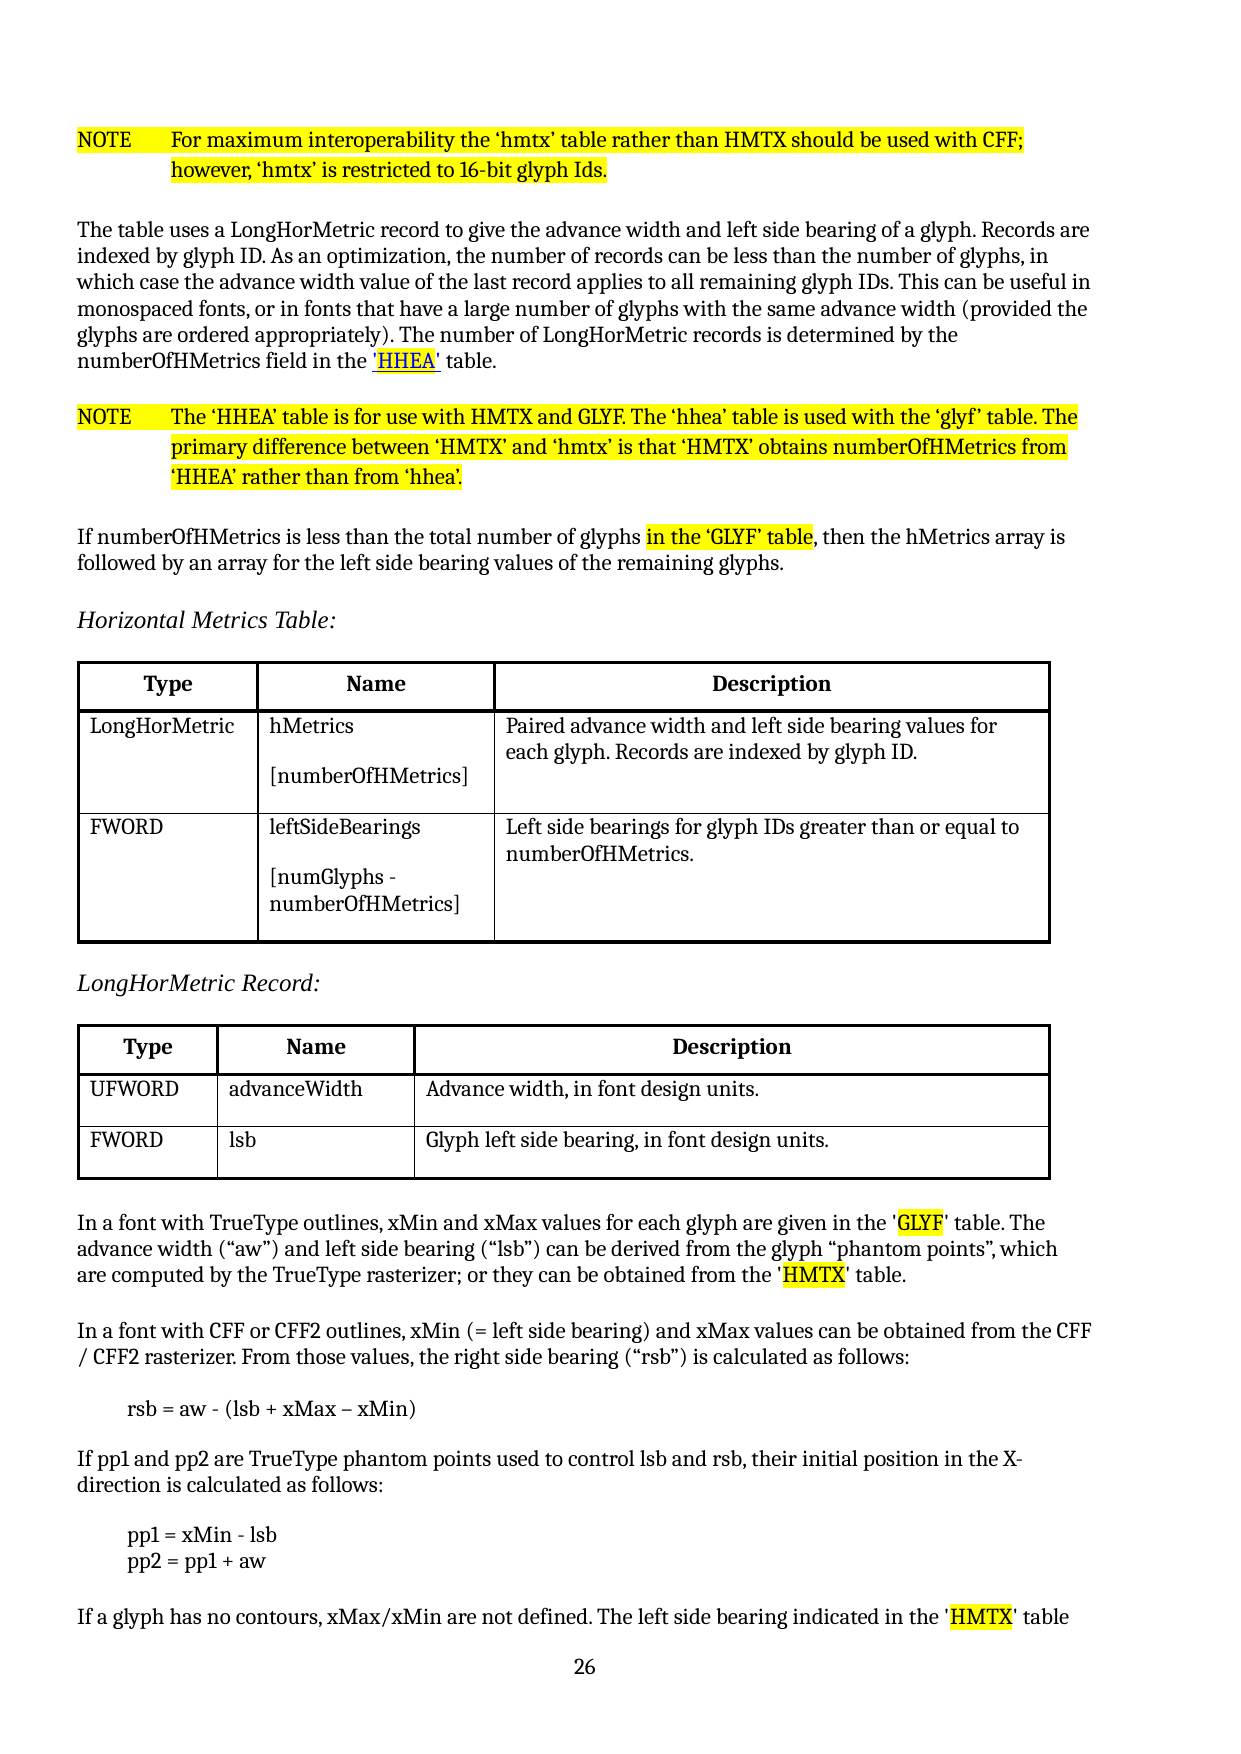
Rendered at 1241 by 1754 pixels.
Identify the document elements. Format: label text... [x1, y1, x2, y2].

table_cell Advance width, in font design units. [415, 1076, 1048, 1126]
text LongHorMetric Record: [77, 968, 1093, 997]
table_cell LongHorMetric [80, 713, 257, 812]
table_cell lsb [218, 1127, 414, 1177]
table_cell FWORD [80, 1127, 217, 1177]
table_cell UFWORD [80, 1076, 217, 1126]
table_cell leftSideBearings [numGlyphs - numberOfHMetrics] [259, 814, 494, 940]
table_header Description [496, 664, 1048, 709]
text rsb = aw - (lsb + xMax – xMin) [127, 1395, 1093, 1422]
text In a font with CFF or CFF2 outlines, xMin (= left side bearing) and xMax values can be obtained from the CFF / CFF2 rasterizer. From those values, the right side bearing (“rsb”) is calculated as follows: [77, 1318, 1093, 1370]
text NOTE For maximum interoperability the ‘hmtx’ table rather than HMTX should be used with CFF; however, ‘hmtx’ is restricted to 16-bit glyph Ids. [77, 127, 1093, 183]
text If numberOfHMetrics is less than the total number of glyphs in the ‘GLYF’ table, then the hMetrics array is followed by an array for the left side bearing values of the remaining glyphs. [77, 523, 1093, 576]
table_cell Left side bearings for glyph IDs greater than or equal to numberOfHMetrics. [495, 814, 1048, 940]
table_cell Glyph left side bearing, in font design units. [415, 1127, 1048, 1177]
table_cell hMetrics [numberOfHMetrics] [259, 713, 494, 812]
table_header Name [219, 1027, 413, 1072]
text If a glyph has no contours, xMax/xMin are not defined. The left side bearing indicated in the 'HMTX' table [77, 1603, 1093, 1630]
table_header Name [259, 664, 493, 709]
table_cell Paired advance width and left side bearing values for each glyph. Records are indexed by glyph ID. [495, 713, 1048, 812]
table_header Type [80, 1027, 216, 1072]
text If pp1 and pp2 are TrueType phantom points used to control lsb and rsb, their initial position in the X-direction is calculated as follows: [77, 1445, 1093, 1498]
text The table uses a LongHorMetric record to give the advance width and left side bearing of a glyph. Records are indexed by glyph ID. As an optimization, the number of records can be less than the number of glyphs, in which case the advance width value of the last record applies to all remaining glyph IDs. This can be useful in monospaced fonts, or in fonts that have a large number of glyphs with the same advance width (provided the glyphs are ordered appropriately). The number of LongHorMetric records is determined by the numberOfHMetrics field in the 'HHEA' table. [77, 216, 1093, 374]
text pp1 = xMin - lsb [127, 1522, 1093, 1548]
table_cell advanceWidth [218, 1076, 414, 1126]
text Horizontal Metrics Table: [77, 605, 1093, 634]
table_header Description [416, 1027, 1048, 1072]
table_cell FWORD [80, 814, 257, 940]
table_header Type [80, 664, 256, 709]
text NOTE The ‘HHEA’ table is for use with HMTX and GLYF. The ‘hhea’ table is used with the ‘glyf’ table. The primary difference between ‘HMTX’ and ‘hmtx’ is that ‘HMTX’ obtains numberOfHMetrics from ‘HHEA’ rather than from ‘hhea’. [77, 404, 1093, 490]
text pp2 = pp1 + aw [127, 1548, 1093, 1574]
text In a font with TrueType outlines, xMin and xMax values for each glyph are given in the 'GLYF' table. The advance width (“aw”) and left side bearing (“lsb”) can be derived from the glyph “phantom points”, which are computed by the TrueType rasterizer; or they can be obtained from the 'HMTX' table. [77, 1209, 1093, 1288]
